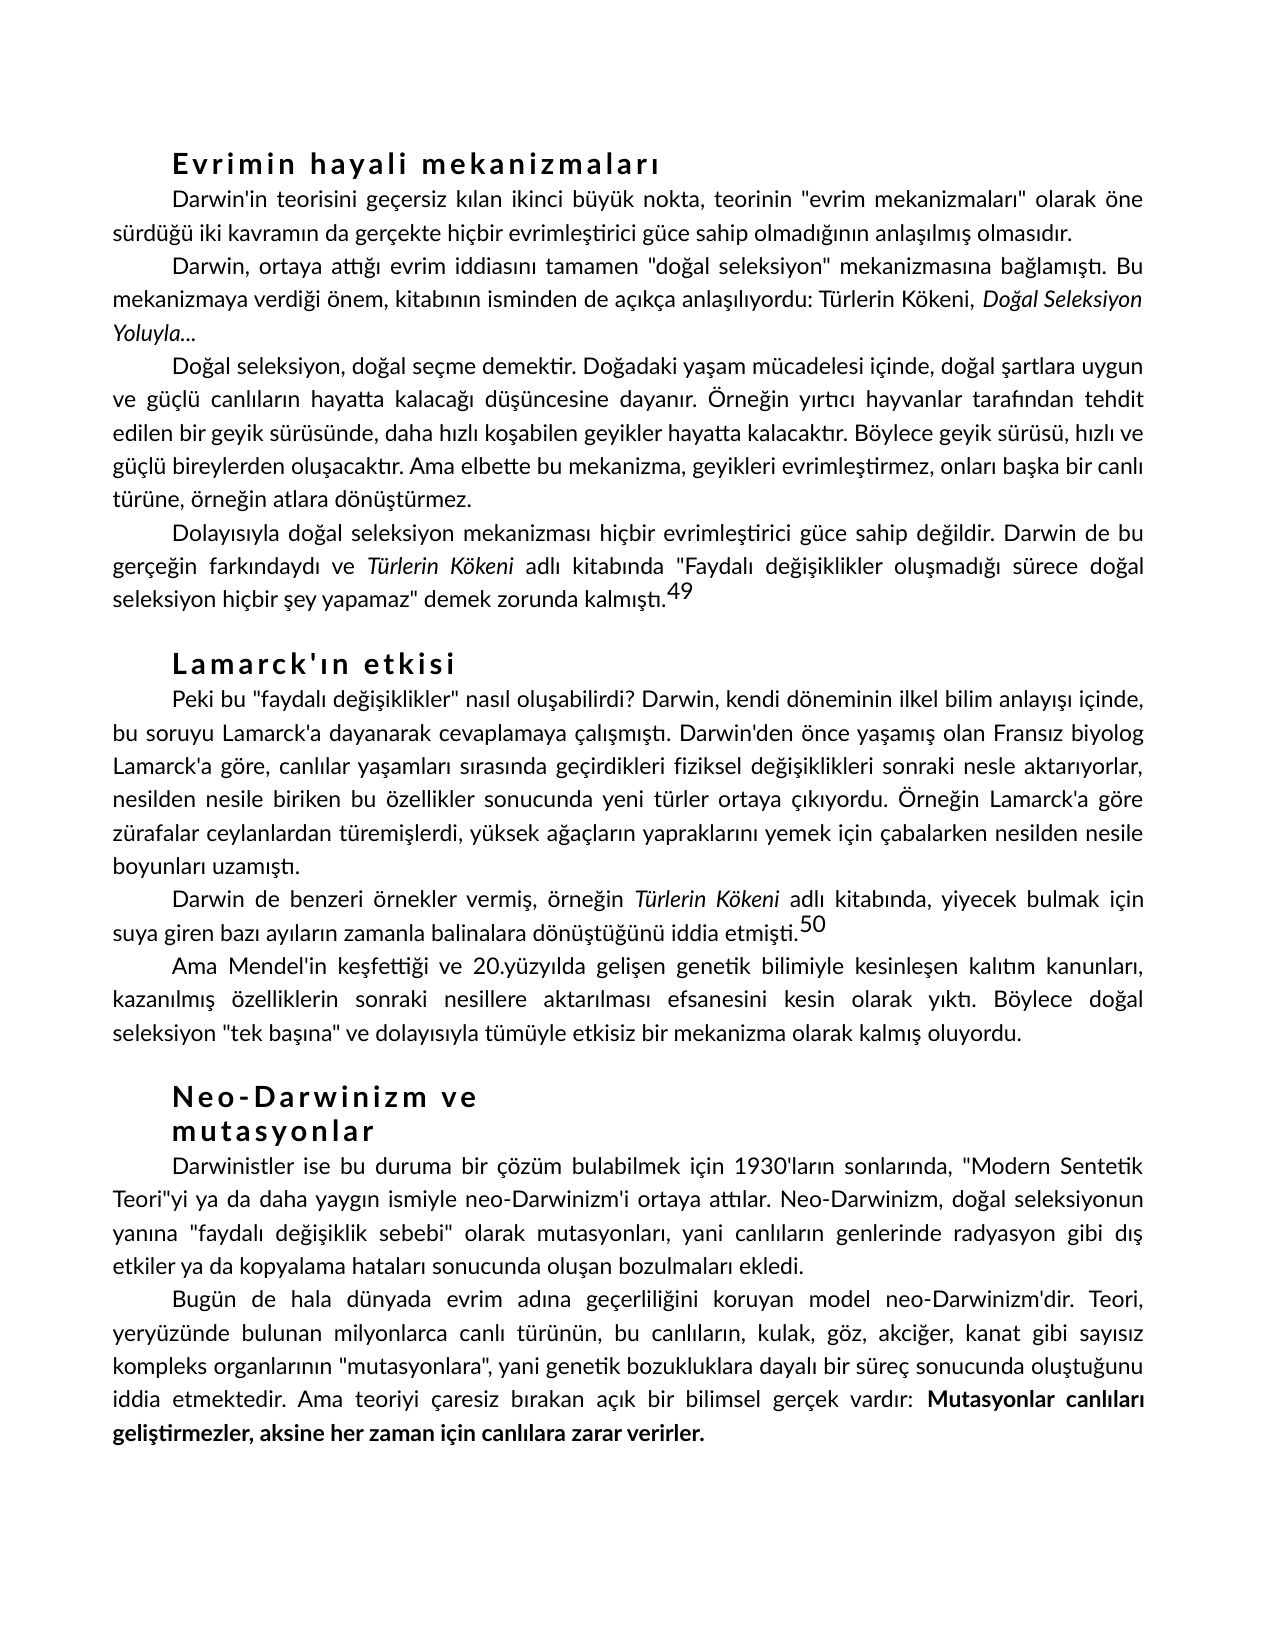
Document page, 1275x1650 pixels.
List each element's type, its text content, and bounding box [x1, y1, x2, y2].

text Ama Mendel'in keşfettiği ve 20.yüzyılda gelişen genetik bilimiyle kesinleşen kalıtım kanunları, kazanılmış özelliklerin sonraki nesillere aktarılması efsanesini kesin olarak yıktı. Böylece doğal seleksiyon "tek başına" ve dolayısıyla tümüyle etkisiz bir mekanizma olarak kalmış oluyordu. [112, 948, 1145, 1048]
text Doğal seleksiyon, doğal seçme demektir. Doğadaki yaşam mücadelesi içinde, doğal şartlara uygun ve güçlü canlıların hayatta kalacağı düşüncesine dayanır. Örneğin yırtıcı hayvanlar tarafından tehdit edilen bir geyik sürüsünde, daha hızlı koşabilen geyikler hayatta kalacaktır. Böylece geyik sürüsü, hızlı ve güçlü bireylerden oluşacaktır. Ama elbette bu mekanizma, geyikleri evrimleştirmez, onları başka bir canlı türüne, örneğin atlara dönüştürmez. [112, 348, 1145, 514]
text Lamarck'ın etkisi [112, 648, 1145, 681]
text Darwinistler ise bu duruma bir çözüm bulabilmek için 1930'ların sonlarında, "Modern Sentetik Teori"yi ya da daha yaygın ismiyle neo-Darwinizm'i ortaya attılar. Neo-Darwinizm, doğal seleksiyonun yanına "faydalı değişiklik sebebi" olarak mutasyonları, yani canlıların genlerinde radyasyon gibi dış etkiler ya da kopyalama hataları sonucunda oluşan bozulmaları ekledi. [112, 1148, 1145, 1281]
text Dolayısıyla doğal seleksiyon mekanizması hiçbir evrimleştirici güce sahip değildir. Darwin de bu gerçeğin farkındaydı ve Türlerin Kökeni adlı kitabında "Faydalı değişiklikler oluşmadığı sürece doğal seleksiyon hiçbir şey yapamaz" demek zorunda kalmıştı.49 [112, 514, 1145, 614]
text mutasyonlar [112, 1114, 1145, 1148]
text Evrimin hayali mekanizmaları [112, 148, 1145, 181]
text Neo-Darwinizm ve [112, 1081, 1145, 1114]
text Peki bu "faydalı değişiklikler" nasıl oluşabilirdi? Darwin, kendi döneminin ilkel bilim anlayışı içinde, bu soruyu Lamarck'a dayanarak cevaplamaya çalışmıştı. Darwin'den önce yaşamış olan Fransız biyolog Lamarck'a göre, canlılar yaşamları sırasında geçirdikleri fiziksel değişiklikleri sonraki nesle aktarıyorlar, nesilden nesile biriken bu özellikler sonucunda yeni türler ortaya çıkıyordu. Örneğin Lamarck'a göre zürafalar ceylanlardan türemişlerdi, yüksek ağaçların yapraklarını yemek için çabalarken nesilden nesile boyunları uzamıştı. [112, 681, 1145, 881]
text Darwin de benzeri örnekler vermiş, örneğin Türlerin Kökeni adlı kitabında, yiyecek bulmak için suya giren bazı ayıların zamanla balinalara dönüştüğünü iddia etmişti.50 [112, 881, 1145, 948]
text Darwin, ortaya attığı evrim iddiasını tamamen "doğal seleksiyon" mekanizmasına bağlamıştı. Bu mekanizmaya verdiği önem, kitabının isminden de açıkça anlaşılıyordu: Türlerin Kökeni, Doğal Seleksiyon Yoluyla... [112, 248, 1145, 348]
text Darwin'in teorisini geçersiz kılan ikinci büyük nokta, teorinin "evrim mekanizmaları" olarak öne sürdüğü iki kavramın da gerçekte hiçbir evrimleştirici güce sahip olmadığının anlaşılmış olmasıdır. [112, 181, 1145, 248]
text Bugün de hala dünyada evrim adına geçerliliğini koruyan model neo-Darwinizm'dir. Teori, yeryüzünde bulunan milyonlarca canlı türünün, bu canlıların, kulak, göz, akciğer, kanat gibi sayısız kompleks organlarının "mutasyonlara", yani genetik bozukluklara dayalı bir süreç sonucunda oluştuğunu iddia etmektedir. Ama teoriyi çaresiz bırakan açık bir bilimsel gerçek vardır: Mutasyonlar canlıları geliştirmezler, aksine her zaman için canlılara zarar verirler. [112, 1281, 1145, 1448]
